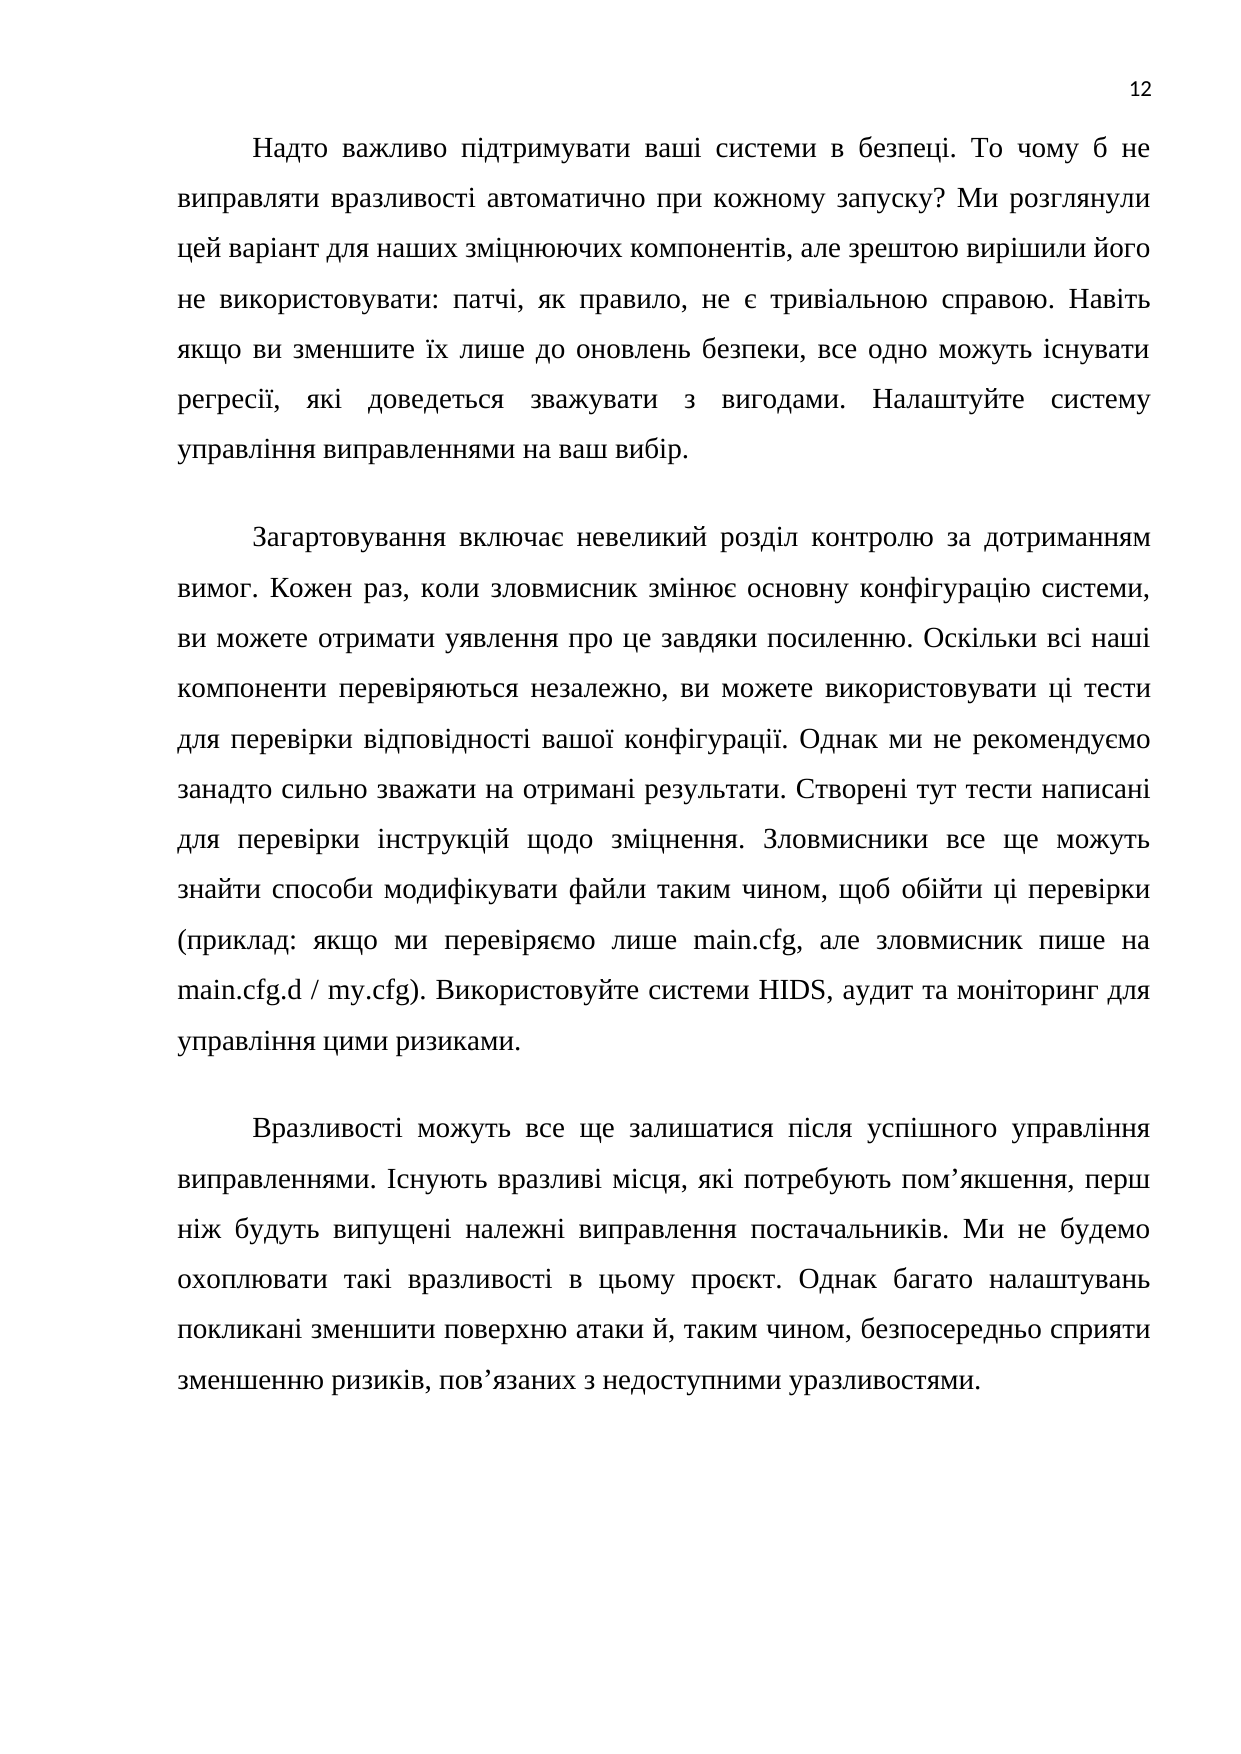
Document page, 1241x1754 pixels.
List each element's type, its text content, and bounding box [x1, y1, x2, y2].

text Вразливості можуть все ще залишатися після успішного управління виправленнями. Існують вразливі місця, які потребують пом’якшення, перш ніж будуть випущені належні виправлення постачальників. Ми не будемо охоплювати такі вразливості в цьому проєкт. Однак багато налаштувань покликані зменшити поверхню атаки й, таким чином, безпосередньо сприяти зменшенню ризиків, пов’язаних з недоступними уразливостями. [177, 1110, 1152, 1396]
text Загартовування включає невеликий розділ контролю за дотриманням вимог. Кожен раз, коли зловмисник змінює основну конфігурацію системи, ви можете отримати уявлення про це завдяки посиленню. Оскільки всі наші компоненти перевіряються незалежно, ви можете використовувати ці тести для перевірки відповідності вашої конфігурації. Однак ми не рекомендуємо занадто сильно зважати на отримані результати. Створені тут тести написані для перевірки інструкцій щодо зміцнення. Зловмисники все ще можуть знайти способи модифікувати файли таким чином, щоб обійти ці перевірки (приклад: якщо ми перевіряємо лише main.cfg, але зловмисник пише на main.cfg.d / my.cfg). Використовуйте системи HIDS, аудит та моніторинг для управління цими ризиками. [177, 519, 1152, 1056]
text Надто важливо підтримувати ваші системи в безпеці. То чому б не виправляти вразливості автоматично при кожному запуску? Ми розглянули цей варіант для наших зміцнюючих компонентів, але зрештою вирішили його не використовувати: патчі, як правило, не є тривіальною справою. Навіть якщо ви зменшите їх лише до оновлень безпеки, все одно можуть існувати регресії, які доведеться зважувати з вигодами. Налаштуйте систему управління виправленнями на ваш вибір. [177, 130, 1152, 465]
